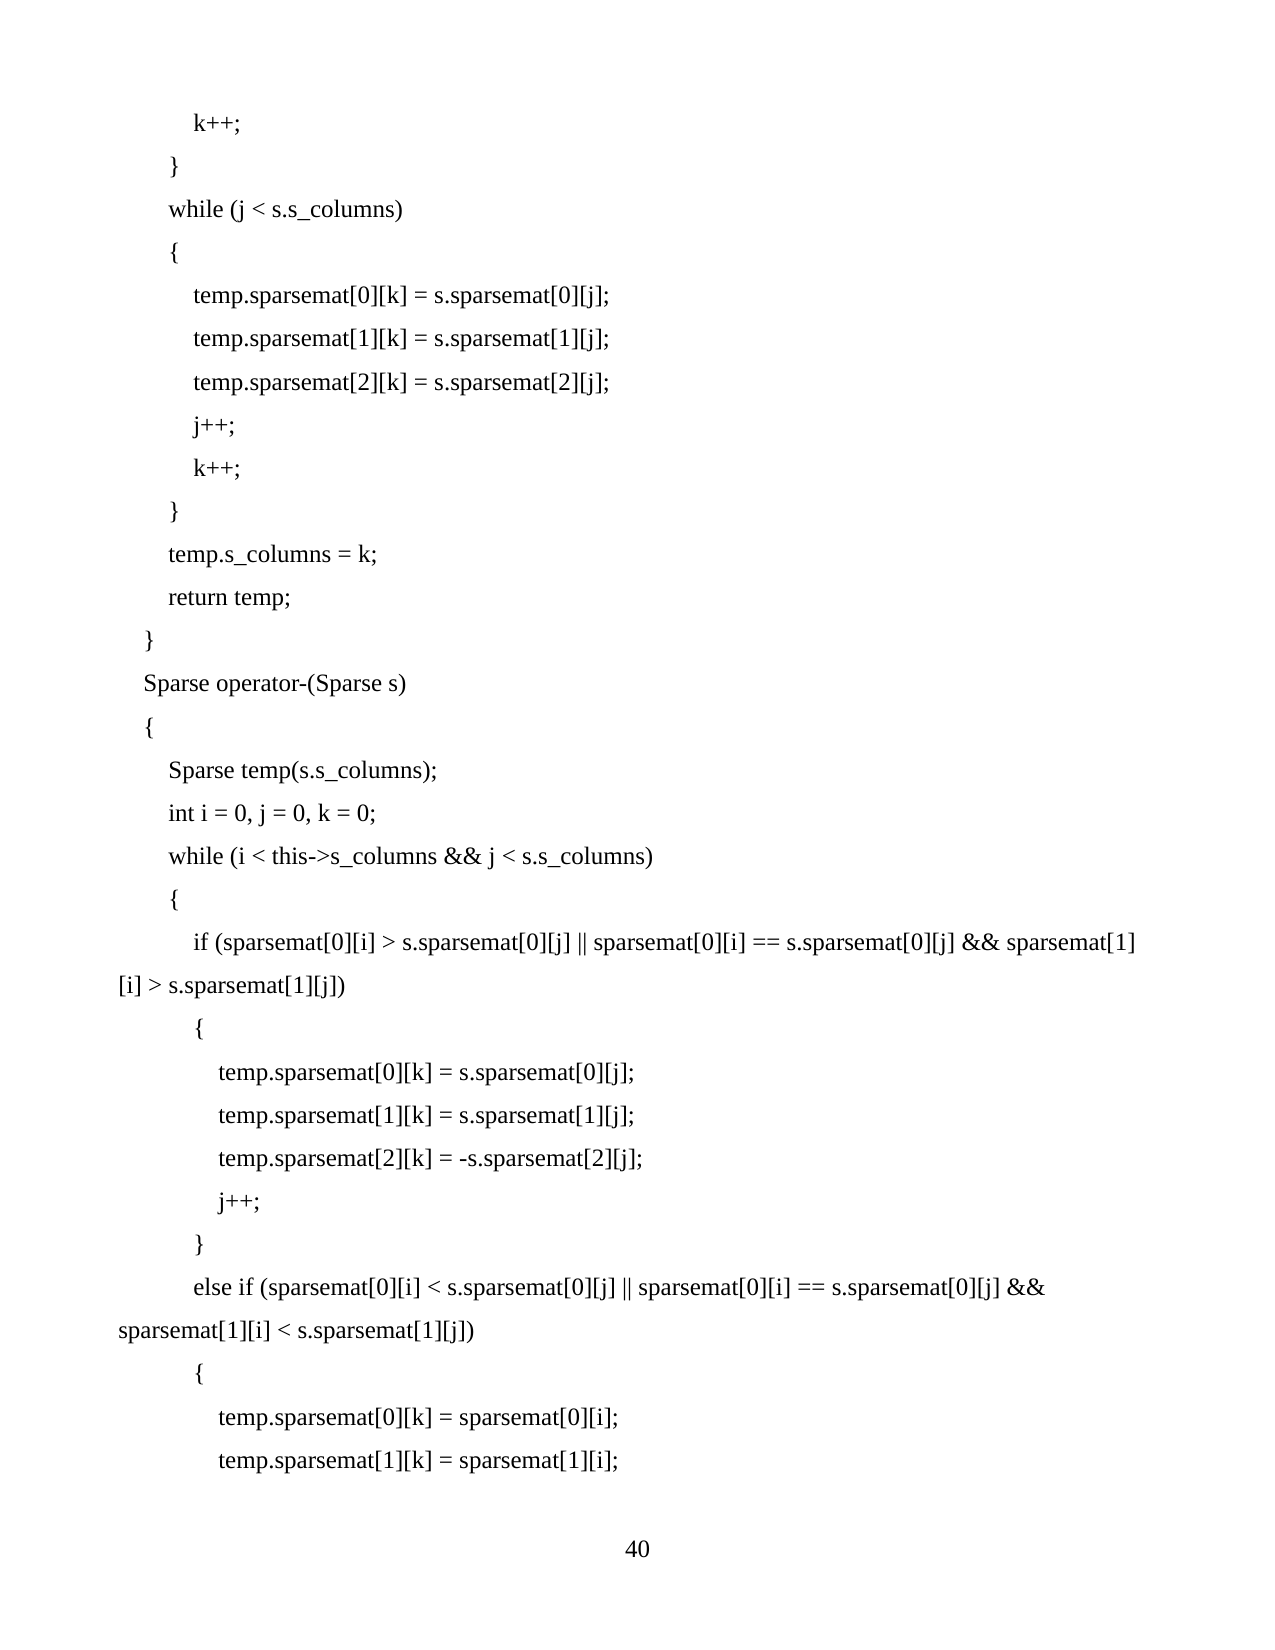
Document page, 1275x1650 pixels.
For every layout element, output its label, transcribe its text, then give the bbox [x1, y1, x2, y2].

text temp.sparsemat[1][k] = s.sparsemat[1][j]; [118, 1100, 1157, 1128]
text { [118, 884, 1157, 913]
text } [118, 151, 1157, 180]
text } [118, 1229, 1157, 1258]
text j++; [118, 1186, 1157, 1215]
text while (j < s.s_columns) [118, 194, 1157, 223]
text temp.sparsemat[1][k] = sparsemat[1][i]; [118, 1445, 1157, 1473]
text k++; [118, 108, 1157, 137]
text int i = 0, j = 0, k = 0; [118, 798, 1157, 827]
text temp.sparsemat[2][k] = -s.sparsemat[2][j]; [118, 1143, 1157, 1172]
text { [118, 237, 1157, 266]
text { [118, 1358, 1157, 1387]
text temp.sparsemat[1][k] = s.sparsemat[1][j]; [118, 323, 1157, 352]
text { [118, 1013, 1157, 1042]
text while (i < this->s_columns && j < s.s_columns) [118, 841, 1157, 870]
text temp.s_columns = k; [118, 539, 1157, 568]
text } [118, 496, 1157, 525]
text Sparse temp(s.s_columns); [118, 755, 1157, 783]
text j++; [118, 410, 1157, 438]
text if (sparsemat[0][i] > s.sparsemat[0][j] || sparsemat[0][i] == s.sparsemat[0][j] && sparsemat[1][i] > s.sparsemat[1][j]) [118, 927, 1157, 999]
text { [118, 712, 1157, 740]
text } [118, 625, 1157, 654]
text temp.sparsemat[0][k] = sparsemat[0][i]; [118, 1402, 1157, 1430]
text Sparse operator-(Sparse s) [118, 668, 1157, 697]
text temp.sparsemat[0][k] = s.sparsemat[0][j]; [118, 1057, 1157, 1085]
text else if (sparsemat[0][i] < s.sparsemat[0][j] || sparsemat[0][i] == s.sparsemat[0][j] && sparsemat[1][i] < s.sparsemat[1][j]) [118, 1272, 1157, 1344]
text return temp; [118, 582, 1157, 611]
text temp.sparsemat[2][k] = s.sparsemat[2][j]; [118, 367, 1157, 395]
text temp.sparsemat[0][k] = s.sparsemat[0][j]; [118, 280, 1157, 309]
text k++; [118, 453, 1157, 482]
